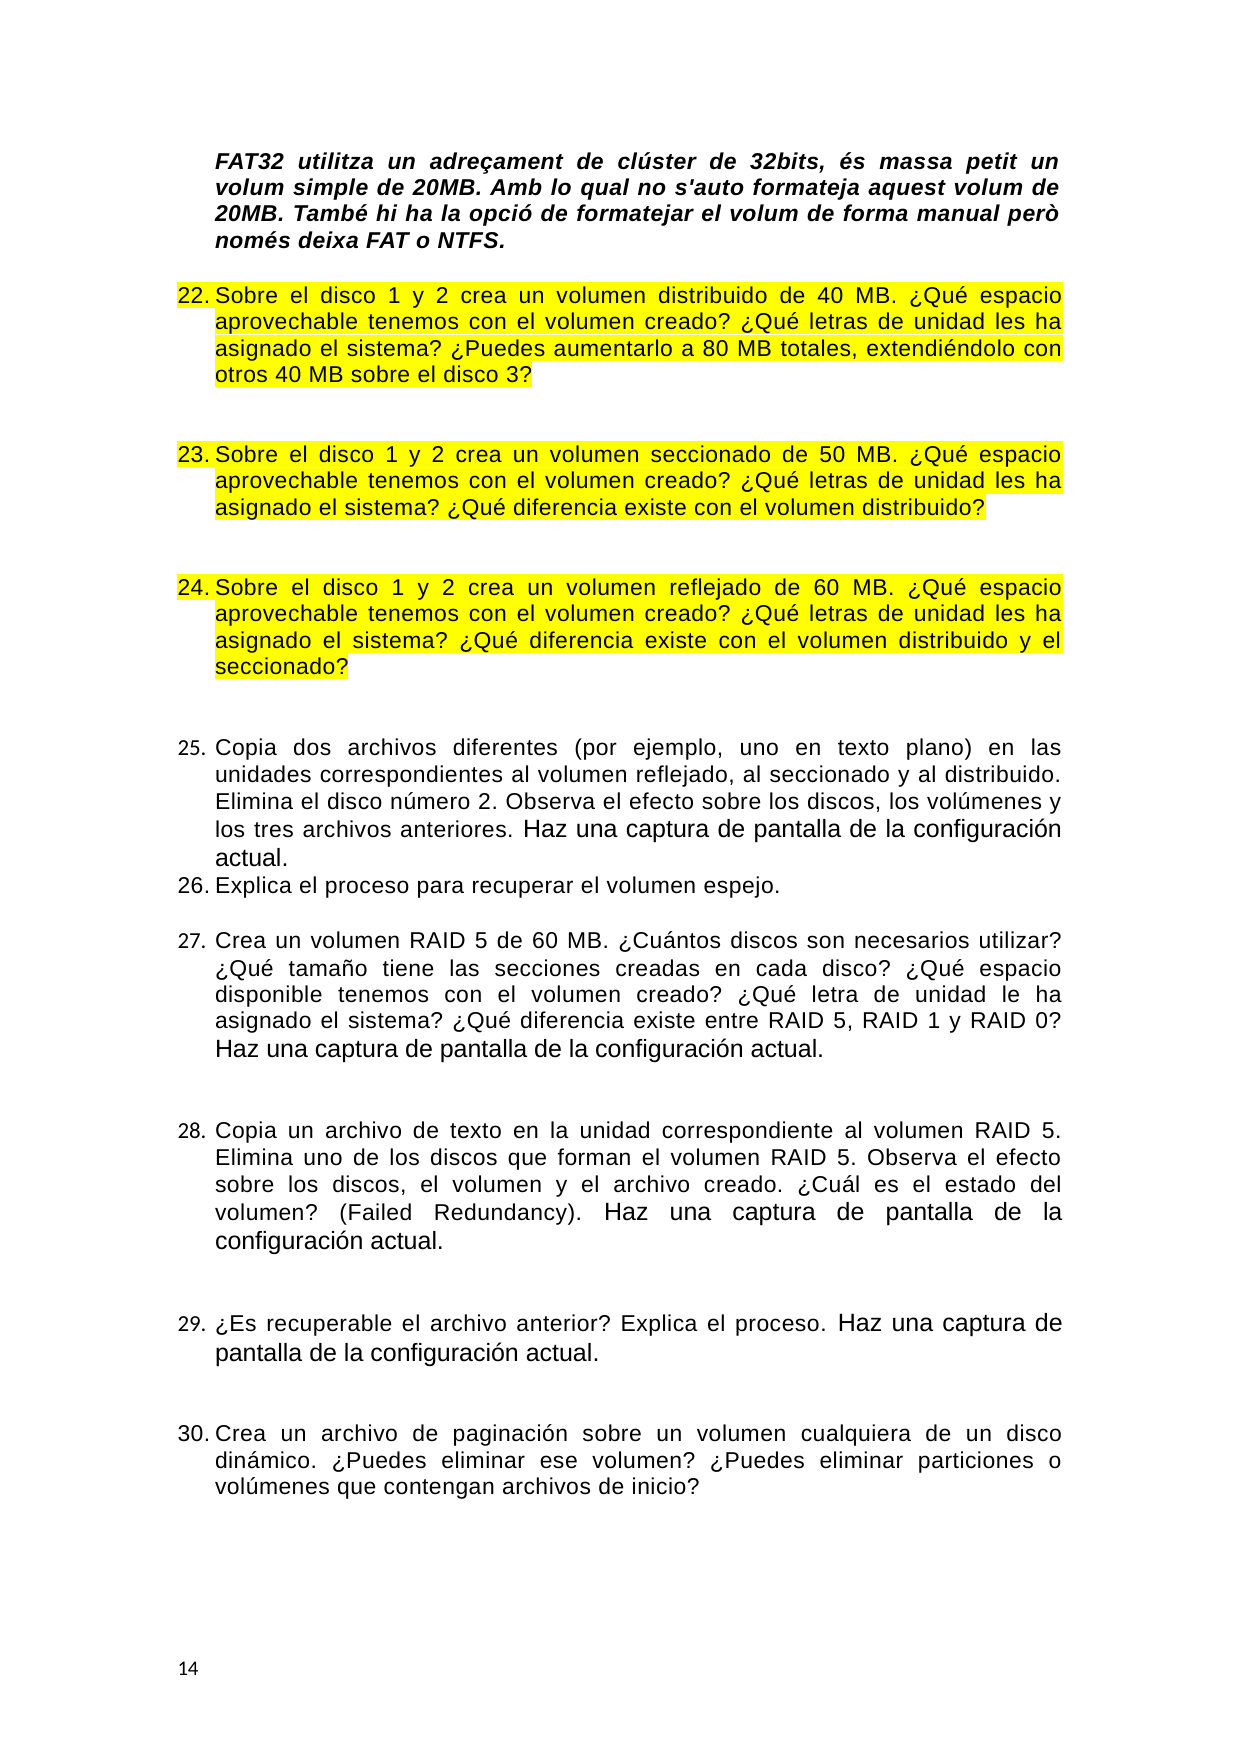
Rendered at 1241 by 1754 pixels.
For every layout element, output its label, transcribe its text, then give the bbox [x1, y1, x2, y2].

list Crea un volumen RAID 5 de 60 MB. ¿Cuántos discos son necesarios utilizar? ¿Qué tamaño tiene las secciones creadas en cada disco? ¿Qué espacio disponible tenemos con el volumen creado? ¿Qué letra de unidad le ha asignado el sistema? ¿Qué diferencia existe entre RAID 5, RAID 1 y RAID 0? Haz una captura de pantalla de la configuración actual. [177, 927, 1063, 1062]
list Copia dos archivos diferentes (por ejemplo, uno en texto plano) en las unidades correspondientes al volumen reflejado, al seccionado y al distribuido. Elimina el disco número 2. Observa el efecto sobre los discos, los volúmenes y los tres archivos anteriores. Haz una captura de pantalla de la configuración actual. [177, 733, 1063, 872]
list Sobre el disco 1 y 2 crea un volumen reflejado de 60 MB. ¿Qué espacio aprovechable tenemos con el volumen creado? ¿Qué letras de unidad les ha asignado el sistema? ¿Qué diferencia existe con el volumen distribuido y el seccionado? [177, 574, 1063, 679]
list ¿Es recuperable el archivo anterior? Explica el proceso. Haz una captura de pantalla de la configuración actual. [177, 1308, 1063, 1366]
list FAT32 utilitza un adreçament de clúster de 32bits, és massa petit un volum simple de 20MB. Amb lo qual no s'auto formateja aquest volum de 20MB. També hi ha la opció de formatejar el volum de forma manual però només deixa FAT o NTFS. [177, 148, 1063, 253]
list Copia un archivo de texto en la unidad correspondiente al volumen RAID 5. Elimina uno de los discos que forman el volumen RAID 5. Observa el efecto sobre los discos, el volumen y el archivo creado. ¿Cuál es el estado del volumen? (Failed Redundancy). Haz una captura de pantalla de la configuración actual. [177, 1116, 1063, 1254]
list Sobre el disco 1 y 2 crea un volumen seccionado de 50 MB. ¿Qué espacio aprovechable tenemos con el volumen creado? ¿Qué letras de unidad les ha asignado el sistema? ¿Qué diferencia existe con el volumen distribuido? [177, 441, 1063, 520]
list Sobre el disco 1 y 2 crea un volumen distribuido de 40 MB. ¿Qué espacio aprovechable tenemos con el volumen creado? ¿Qué letras de unidad les ha asignado el sistema? ¿Puedes aumentarlo a 80 MB totales, extendiéndolo con otros 40 MB sobre el disco 3? [177, 282, 1063, 387]
list Explica el proceso para recuperar el volumen espejo. [177, 872, 1063, 898]
list Crea un archivo de paginación sobre un volumen cualquiera de un disco dinámico. ¿Puedes eliminar ese volumen? ¿Puedes eliminar particiones o volúmenes que contengan archivos de inicio? [177, 1420, 1063, 1499]
